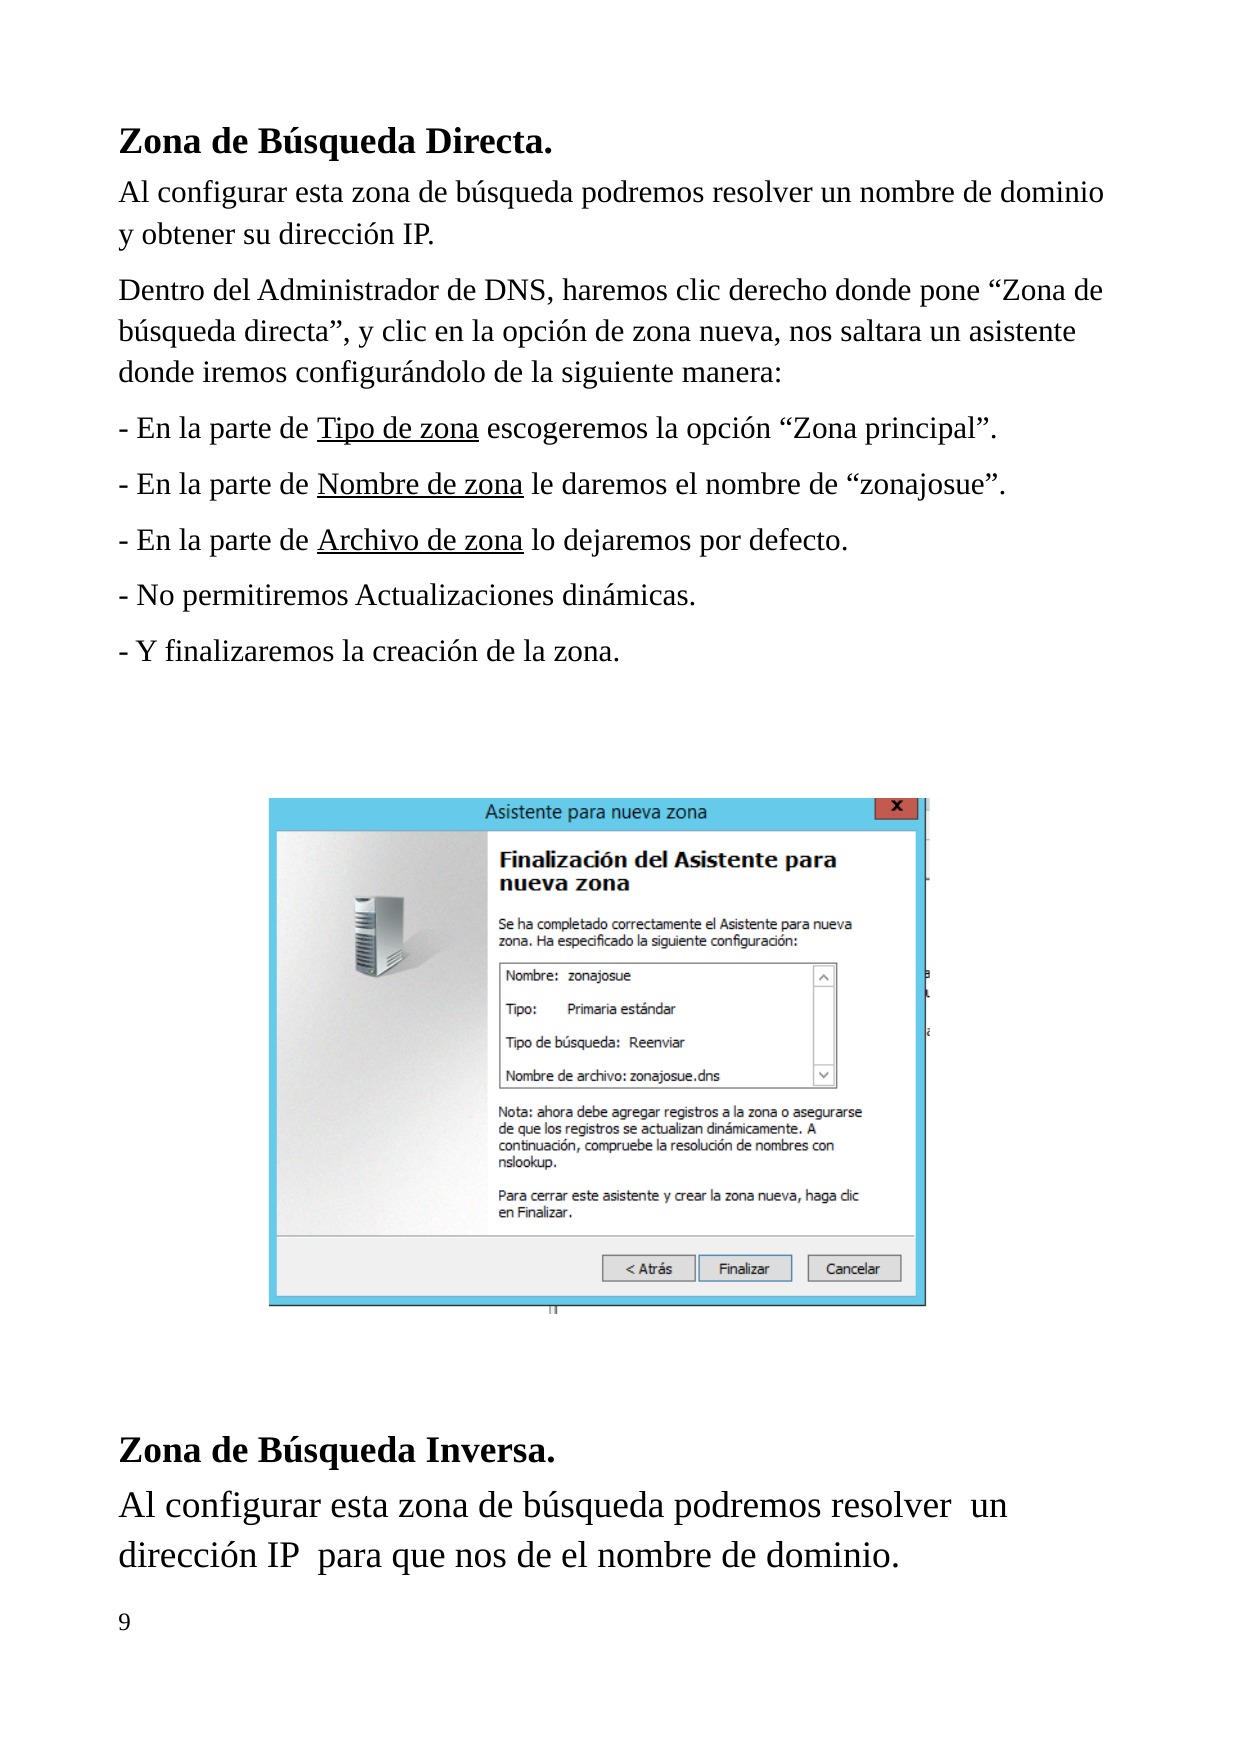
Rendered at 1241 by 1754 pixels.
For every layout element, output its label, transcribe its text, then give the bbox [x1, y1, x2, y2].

text - En la parte de Tipo de zona escogeremos la opción “Zona principal”. [118, 409, 1122, 445]
text Dentro del Administrador de DNS, haremos clic derecho donde pone “Zona de búsqueda directa”, y clic en la opción de zona nueva, nos saltara un asistente donde iremos configurándolo de la siguiente manera: [118, 271, 1122, 389]
subtitle Zona de Búsqueda Inversa. [118, 1427, 1122, 1470]
text Al configurar esta zona de búsqueda podremos resolver un nombre de dominio y obtener su dirección IP. [118, 174, 1122, 251]
text - En la parte de Archivo de zona lo dejaremos por defecto. [118, 521, 1122, 557]
subtitle Zona de Búsqueda Directa. [118, 118, 1122, 161]
text - No permitiremos Actualizaciones dinámicas. [118, 577, 1122, 613]
text - En la parte de Nombre de zona le daremos el nombre de “zonajosue”. [118, 465, 1122, 501]
picture [268, 798, 930, 1314]
text Al configurar esta zona de búsqueda podremos resolver un dirección IP para que nos de el nombre de dominio. [118, 1483, 1122, 1576]
text - Y finalizaremos la creación de la zona. [118, 632, 1122, 668]
